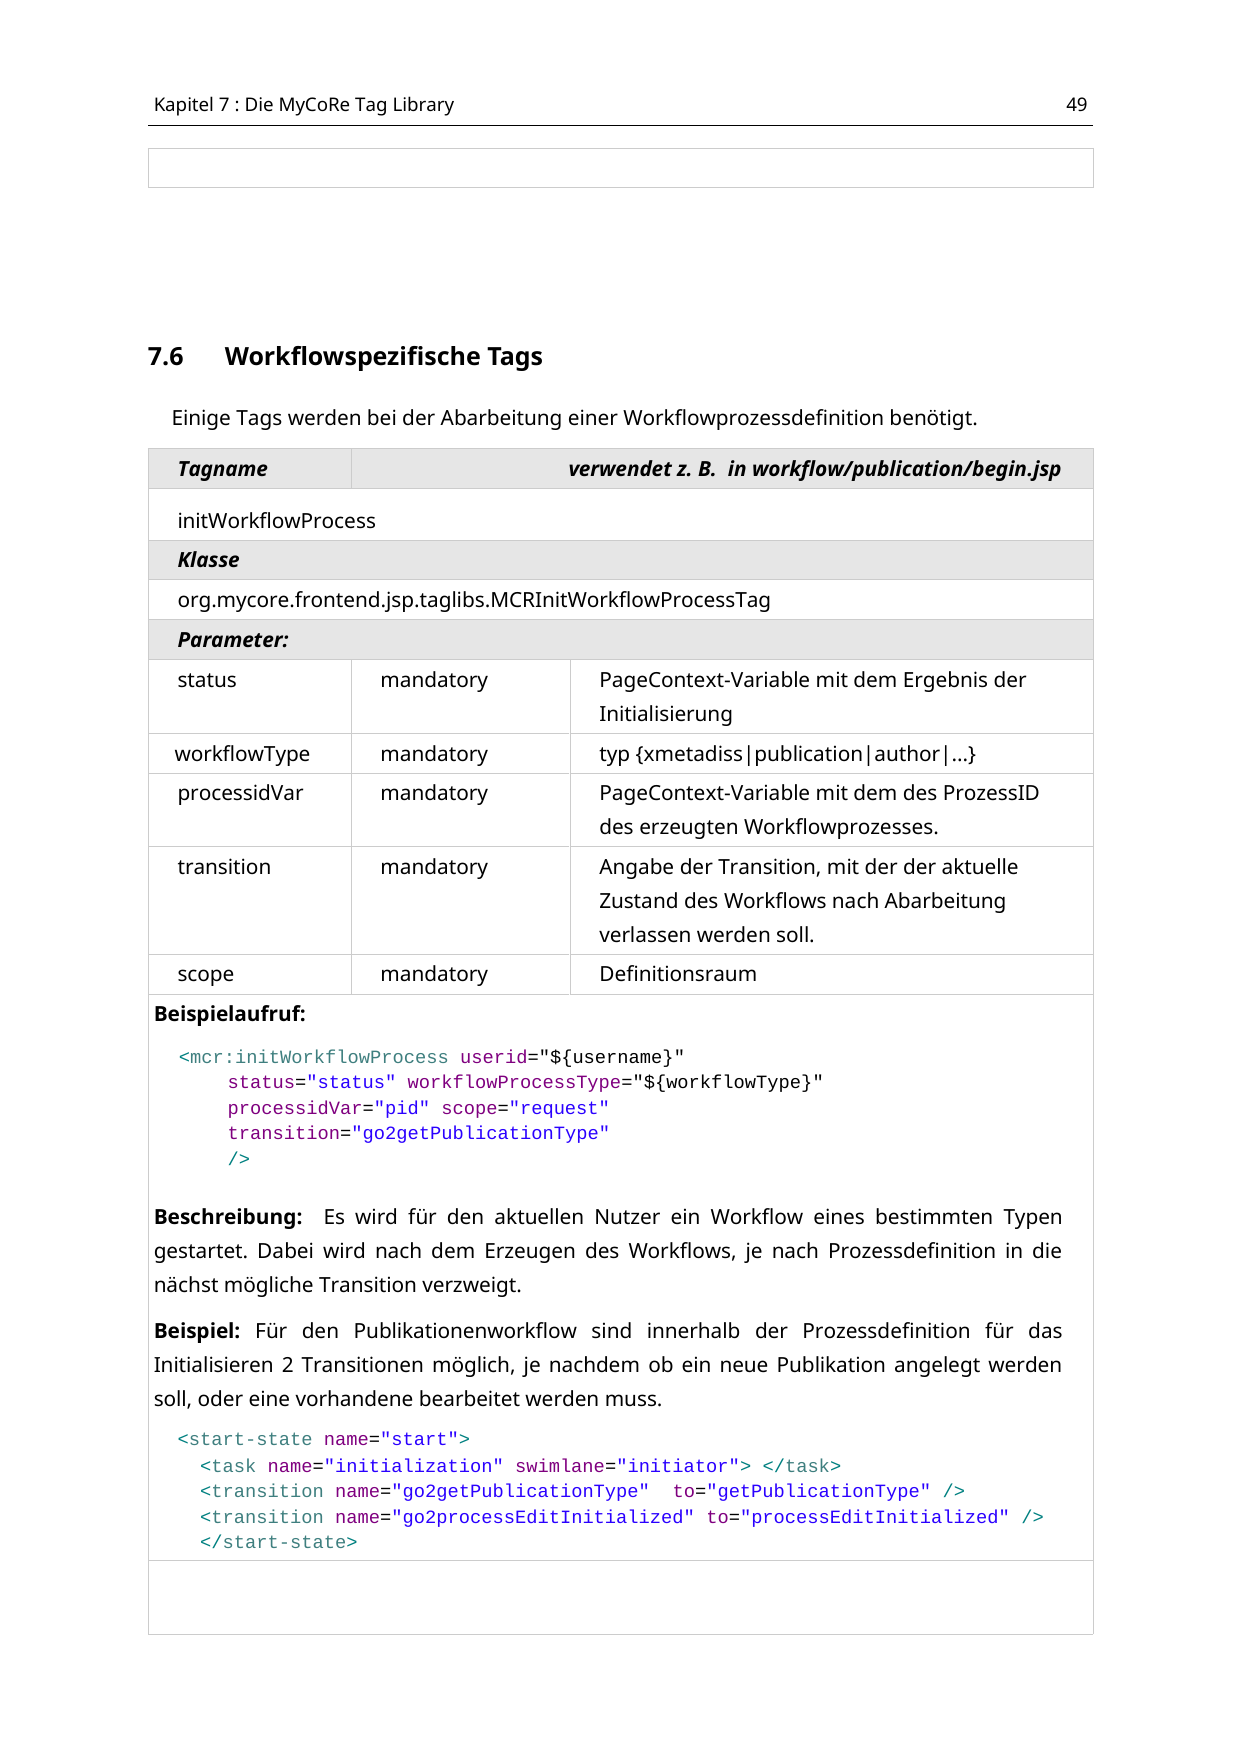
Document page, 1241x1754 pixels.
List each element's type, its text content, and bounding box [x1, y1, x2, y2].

table_cell Klasse [149, 541, 1093, 579]
table_header Tagname [149, 449, 351, 488]
text Einige Tags werden bei der Abarbeitung einer Workflowprozessdefinition benötigt. [171, 403, 1069, 431]
table_cell Beispielaufruf: <mcr:initWorkflowProcess userid="${username}" status="status" workflowProcessType="${workflowType}" processidVar="pid" scope="request" transition="go2getPublicationType" /> Beschreibung: Es wird für den aktuellen Nutzer ein Workflow eines bestimmten Typen gestartet. Dabei wird nach dem Erzeugen des Workflows, je nach Prozessdefinition in die nächst mögliche Transition verzweigt. Beispiel: Für den Publikationenworkflow sind innerhalb der Prozessdefinition für das Initialisieren 2 Transitionen möglich, je nachdem ob ein neue Publikation angelegt werden soll, oder eine vorhandene bearbeitet werden muss. <start-state name="start"> <task name="initialization" swimlane="initiator"> </task> <transition name="go2getPublicationType" to="getPublicationType" /> <transition name="go2processEditInitialized" to="processEditInitialized" /> </start-state> [149, 995, 1093, 1560]
table_cell mandatory [352, 774, 569, 846]
table_cell mandatory [352, 734, 569, 773]
table_cell initWorkflowProcess [149, 489, 1093, 540]
table_header verwendet z. B. in workflow/publication/begin.jsp [352, 449, 1093, 488]
table_cell mandatory [352, 847, 569, 954]
table_cell [149, 149, 1093, 187]
table_cell Angabe der Transition, mit der der aktuelle Zustand des Workflows nach Abarbeitung verlassen werden soll. [571, 847, 1093, 954]
table_cell status [149, 660, 351, 733]
table_cell mandatory [352, 955, 569, 994]
table_cell PageContext-Variable mit dem des ProzessID des erzeugten Workflowprozesses. [571, 774, 1093, 846]
table_cell PageContext-Variable mit dem Ergebnis der Initialisierung [571, 660, 1093, 733]
subtitle Workflowspezifische Tags [148, 338, 1092, 372]
table_cell org.mycore.frontend.jsp.taglibs.MCRInitWorkflowProcessTag [149, 580, 1093, 619]
table_cell scope [149, 955, 351, 994]
table_cell workflowType [149, 734, 351, 773]
table_cell typ {xmetadiss|publication|author|...} [571, 734, 1093, 773]
table_cell Parameter: [149, 620, 1093, 659]
table_cell [149, 1561, 1093, 1634]
table_cell mandatory [352, 660, 569, 733]
table_cell transition [149, 847, 351, 954]
table_cell Definitionsraum [571, 955, 1093, 994]
table_cell processidVar [149, 774, 351, 846]
